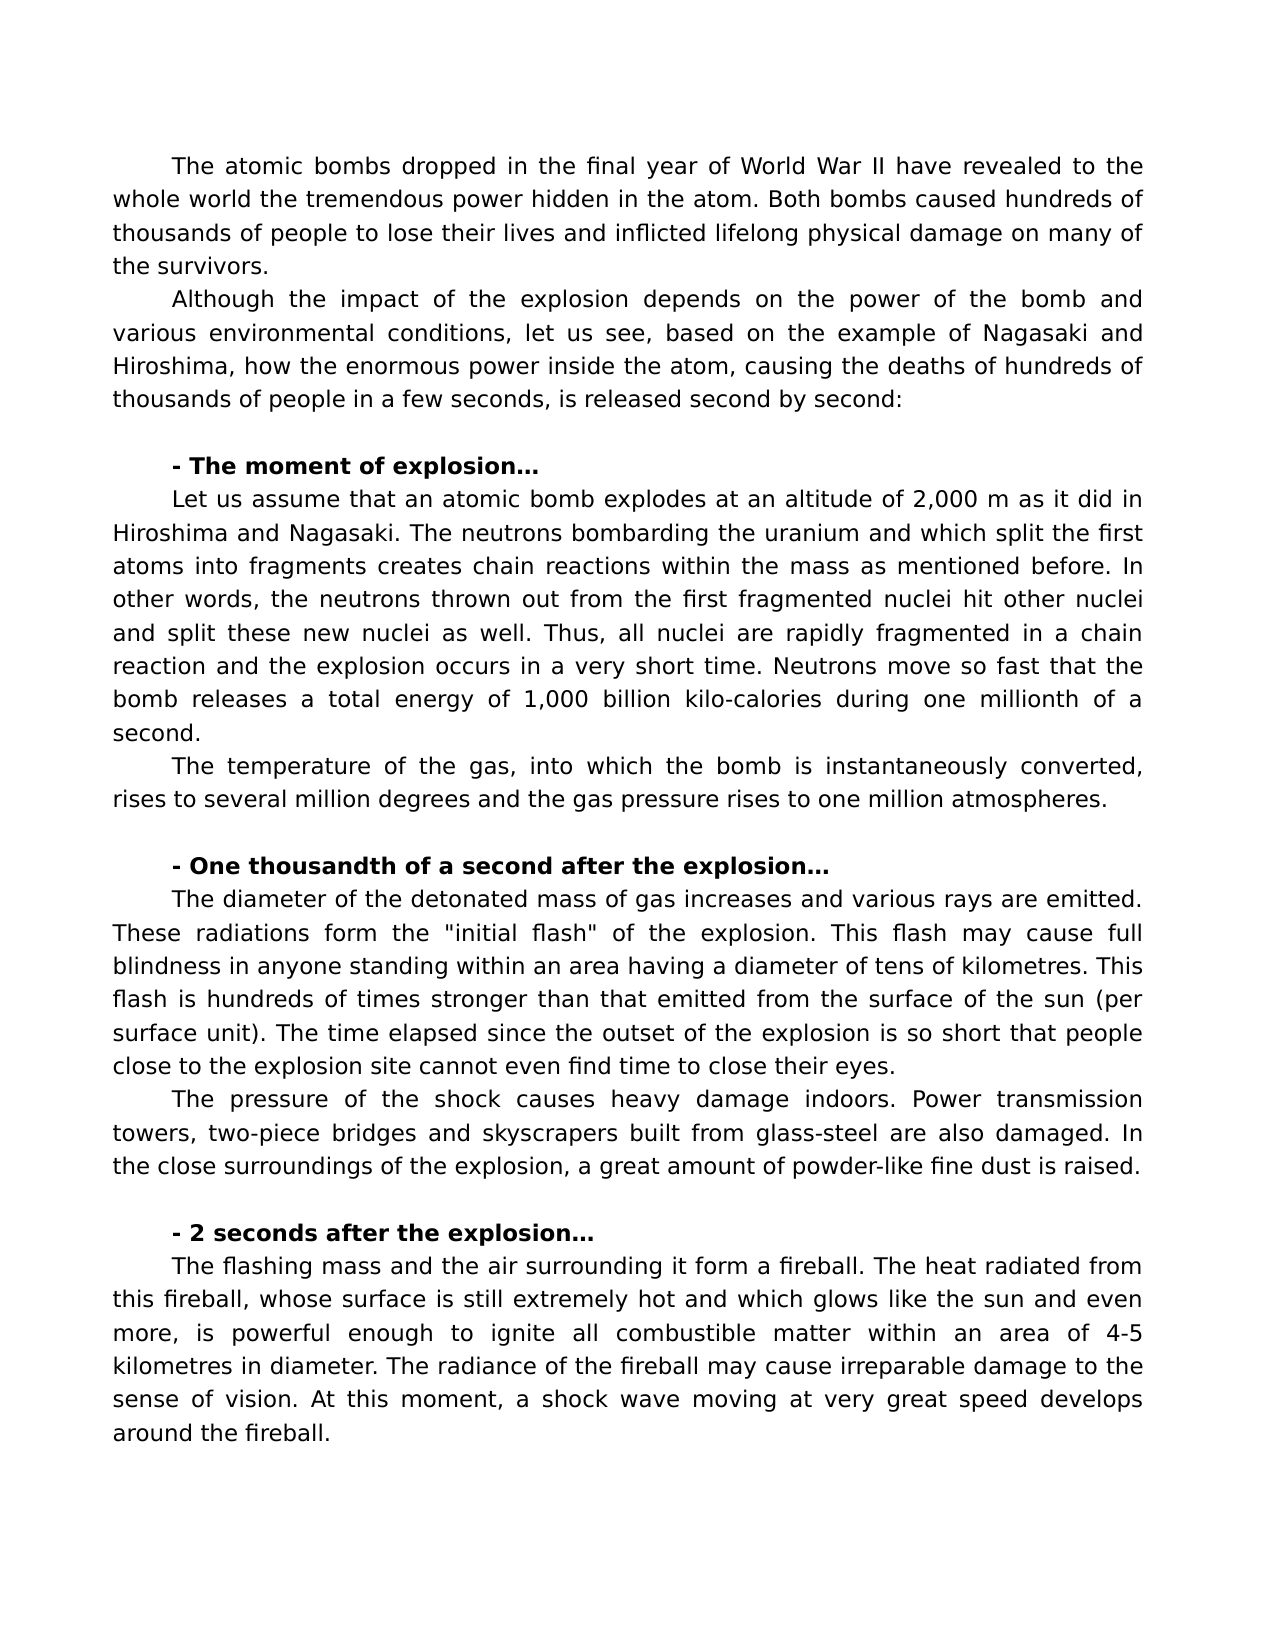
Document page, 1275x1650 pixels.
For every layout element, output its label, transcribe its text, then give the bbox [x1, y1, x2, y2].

text - 2 seconds after the explosion… [112, 1214, 1145, 1248]
text Let us assume that an atomic bomb explodes at an altitude of 2,000 m as it did in Hiroshima and Nagasaki. The neutrons bombarding the uranium and which split the first atoms into fragments creates chain reactions within the mass as mentioned before. In other words, the neutrons thrown out from the first fragmented nuclei hit other nuclei and split these new nuclei as well. Thus, all nuclei are rapidly fragmented in a chain reaction and the explosion occurs in a very short time. Neutrons move so fast that the bomb releases a total energy of 1,000 billion kilo-calories during one millionth of a second. [112, 481, 1145, 748]
text The pressure of the shock causes heavy damage indoors. Power transmission towers, two-piece bridges and skyscrapers built from glass-steel are also damaged. In the close surroundings of the explosion, a great amount of powder-like fine dust is raised. [112, 1081, 1145, 1181]
text The atomic bombs dropped in the final year of World War II have revealed to the whole world the tremendous power hidden in the atom. Both bombs caused hundreds of thousands of people to lose their lives and inflicted lifelong physical damage on many of the survivors. [112, 148, 1145, 281]
text Although the impact of the explosion depends on the power of the bomb and various environmental conditions, let us see, based on the example of Nagasaki and Hiroshima, how the enormous power inside the atom, causing the deaths of hundreds of thousands of people in a few seconds, is released second by second: [112, 281, 1145, 414]
text - One thousandth of a second after the explosion… [112, 848, 1145, 881]
text The diameter of the detonated mass of gas increases and various rays are emitted. These radiations form the "initial flash" of the explosion. This flash may cause full blindness in anyone standing within an area having a diameter of tens of kilometres. This flash is hundreds of times stronger than that emitted from the surface of the sun (per surface unit). The time elapsed since the outset of the explosion is so short that people close to the explosion site cannot even find time to close their eyes. [112, 881, 1145, 1081]
text - The moment of explosion… [112, 448, 1145, 481]
text The flashing mass and the air surrounding it form a fireball. The heat radiated from this fireball, whose surface is still extremely hot and which glows like the sun and even more, is powerful enough to ignite all combustible matter within an area of 4-5 kilometres in diameter. The radiance of the fireball may cause irreparable damage to the sense of vision. At this moment, a shock wave moving at very great speed develops around the fireball. [112, 1248, 1145, 1448]
text The temperature of the gas, into which the bomb is instantaneously converted, rises to several million degrees and the gas pressure rises to one million atmospheres. [112, 748, 1145, 814]
